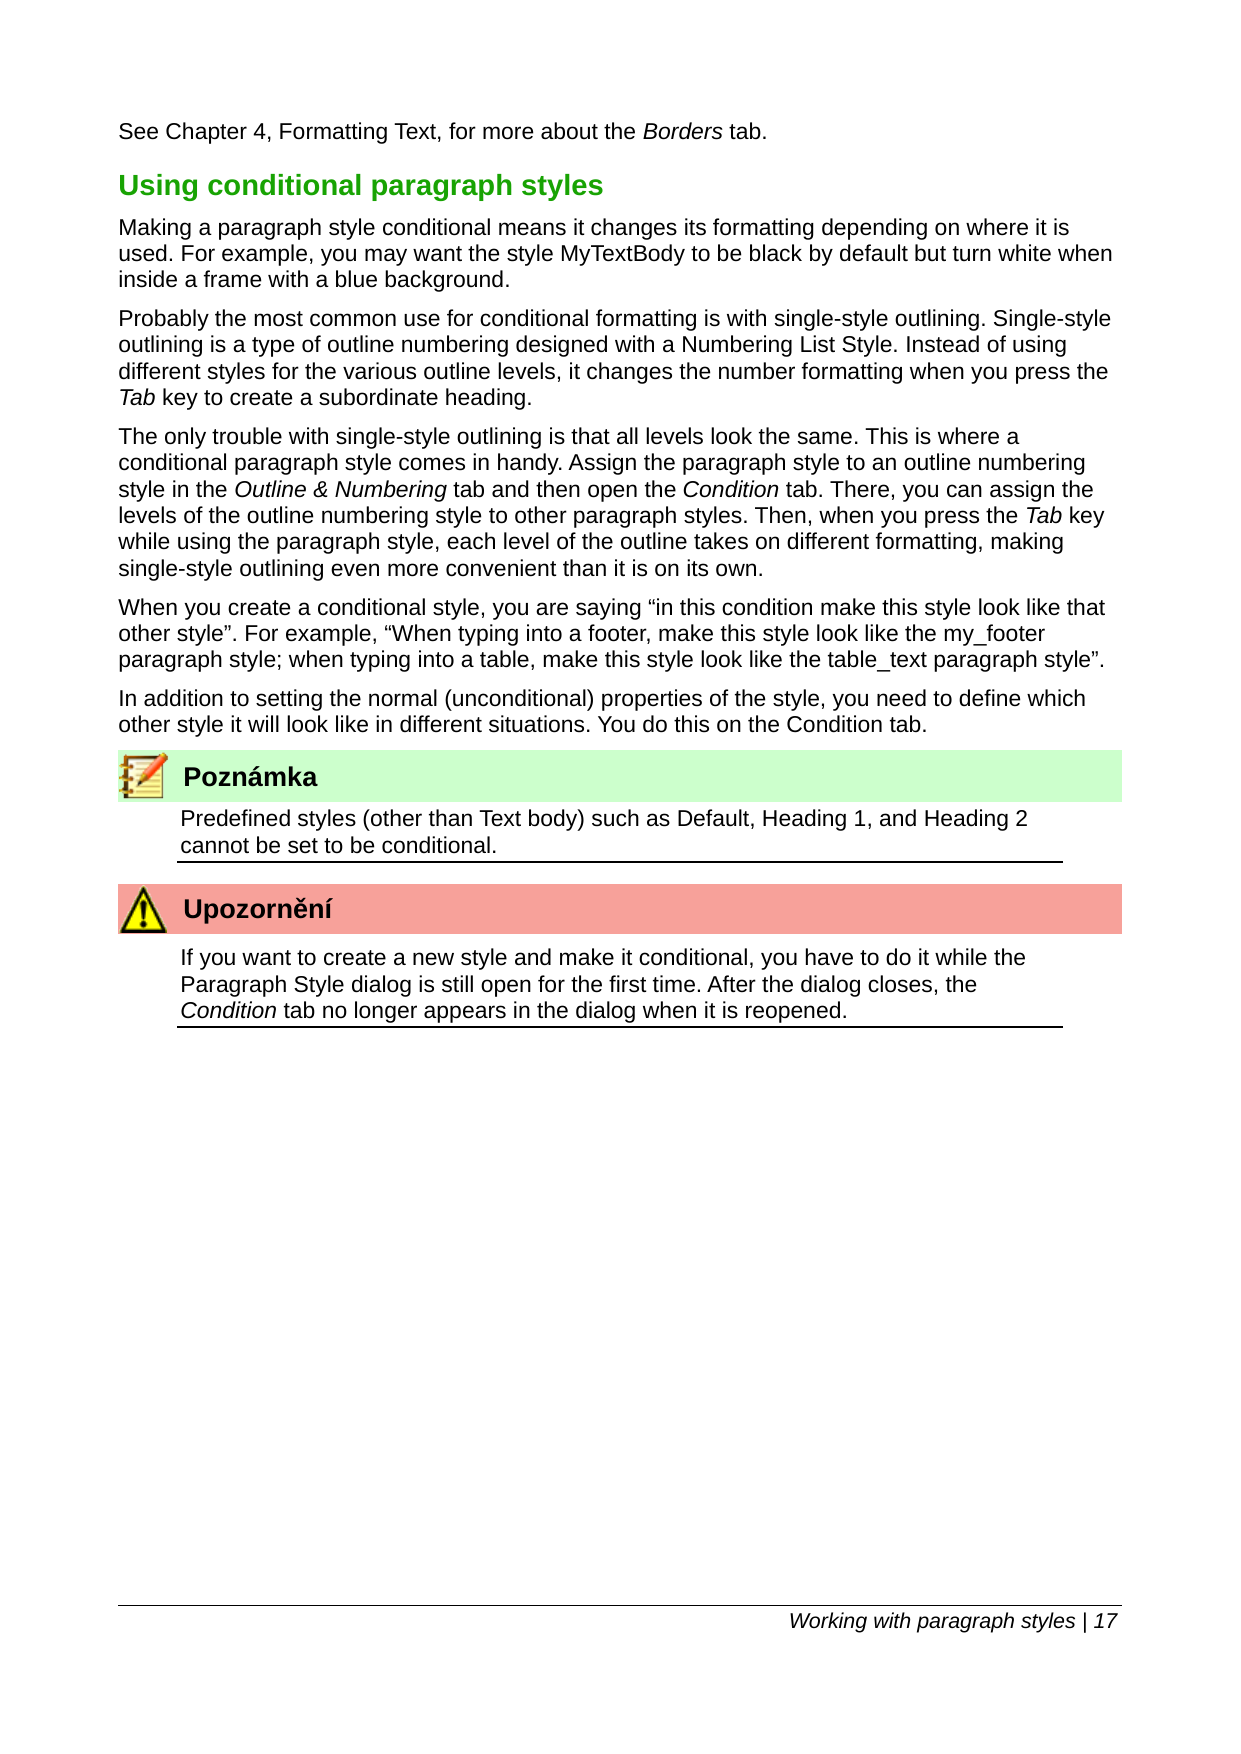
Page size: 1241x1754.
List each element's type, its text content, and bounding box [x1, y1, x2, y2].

picture [119, 885, 167, 933]
subtitle Poznámka [118, 750, 1122, 802]
picture [119, 751, 170, 802]
text Probably the most common use for conditional formatting is with single-style outlining. Single-style outlining is a type of outline numbering designed with a Numbering List Style. Instead of using different styles for the various outline levels, it changes the number formatting when you press the Tab key to create a subordinate heading. [118, 305, 1122, 410]
text In addition to setting the normal (unconditional) properties of the style, you need to define which other style it will look like in different situations. You do this on the Condition tab. [118, 685, 1122, 738]
text Making a paragraph style conditional means it changes its formatting depending on where it is used. For example, you may want the style MyTextBody to be black by default but turn white when inside a frame with a blue background. [118, 213, 1122, 292]
text Predefined styles (other than Text body) such as Default, Heading 1, and Heading 2 cannot be set to be conditional. [177, 802, 1063, 861]
subtitle Upozornění [118, 884, 1122, 934]
list See Chapter 4, Formatting Text, for more about the Borders tab. [118, 118, 1122, 144]
text If you want to create a new style and make it conditional, you have to do it while the Paragraph Style dialog is still open for the first time. After the dialog closes, the Condition tab no longer appears in the dialog when it is reopened. [177, 941, 1063, 1026]
text The only trouble with single-style outlining is that all levels look the same. This is where a conditional paragraph style comes in handy. Assign the paragraph style to an outline numbering style in the Outline & Numbering tab and then open the Condition tab. There, you can assign the levels of the outline numbering style to other paragraph styles. Then, when you press the Tab key while using the paragraph style, each level of the outline takes on different formatting, making single-style outlining even more convenient than it is on its own. [118, 423, 1122, 581]
text When you create a conditional style, you are saying “in this condition make this style look like that other style”. For example, “When typing into a footer, make this style look like the my_footer paragraph style; when typing into a table, make this style look like the table_text paragraph style”. [118, 593, 1122, 673]
subtitle Using conditional paragraph styles [118, 168, 1122, 202]
